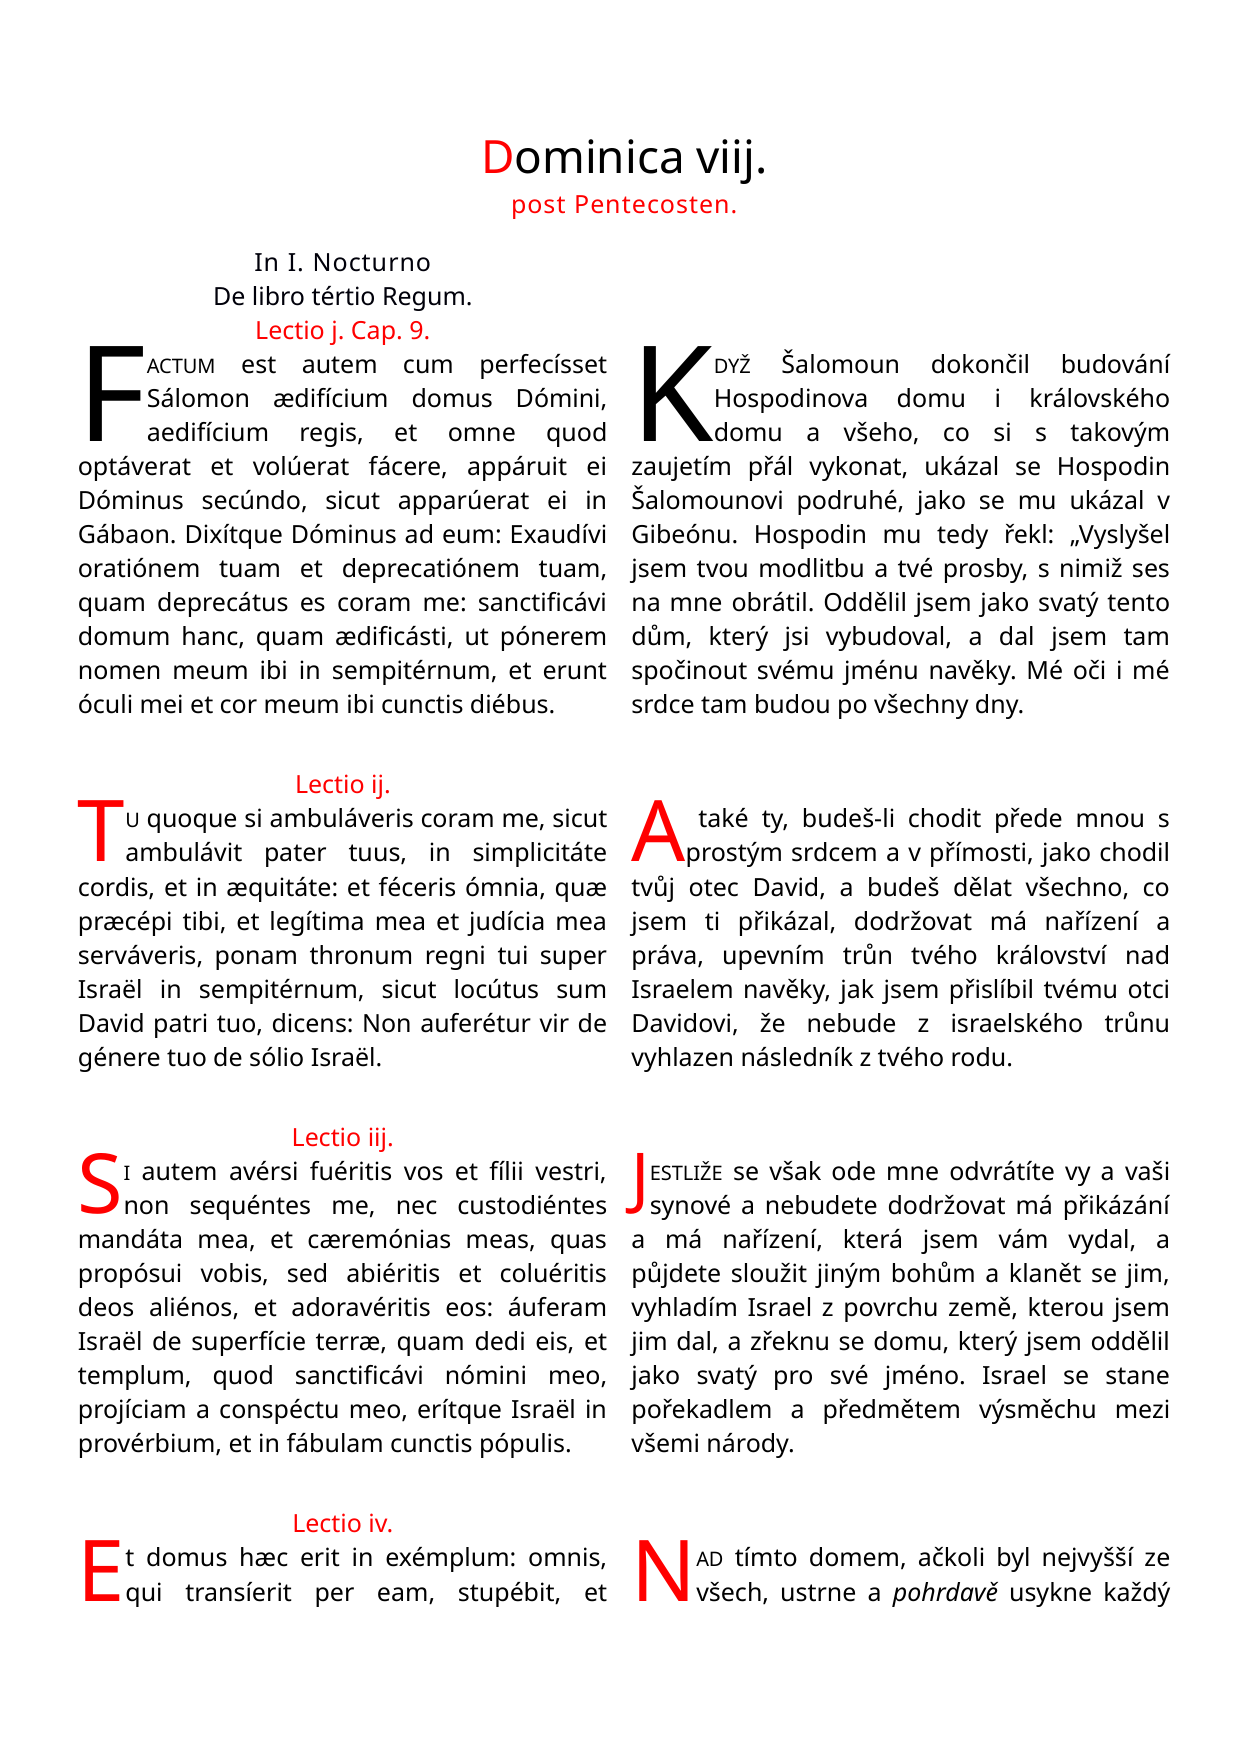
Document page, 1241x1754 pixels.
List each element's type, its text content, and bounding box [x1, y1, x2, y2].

table_cell A také ty, budeš-li chodit přede mnou s prostým srdcem a v přímosti, jako chodil tvůj otec David, a budeš dělat všechno, co jsem ti přikázal, dodržovat má nařízení a práva, upevním trůn tvého království nad Israelem navěky, jak jsem přislíbil tvému otci Davidovi, že nebude z israelského trůnu vyhlazen následník z tvého rodu. [619, 761, 1182, 1113]
table_cell Nad tímto domem, ačkoli byl nejvyšší ze všech, ustrne a pohrdavě usykne každý [619, 1500, 1182, 1614]
table_cell Lectio ij. Tu quoque si ambuláveris coram me, sicut ambulávit pater tuus, in simplicitáte cordis, et in æquitáte: et féceris ómnia, quæ præcépi tibi, et legítima mea et judícia mea serváveris, ponam thronum regni tui super Israël in sempitérnum, sicut locútus sum David patri tuo, dicens: Non auferétur vir de génere tuo de sólio Israël. [66, 761, 619, 1113]
table_cell Když Šalomoun dokončil budování Hospodinova domu i královského domu a všeho, co si s takovým zaujetím přál vykonat, ukázal se Hospodin Šalomounovi podruhé, jako se mu ukázal v Gibeónu. Hospodin mu tedy řekl: „Vyslyšel jsem tvou modlitbu a tvé prosby, s nimiž ses na mne obrátil. Oddělil jsem jako svatý tento dům, který jsi vybudoval, a dal jsem tam spočinout svému jménu navěky. Mé oči i mé srdce tam budou po všechny dny. [619, 238, 1182, 761]
table_cell Dominica viij. post Pentecosten. [66, 118, 1182, 238]
table_cell In I. Nocturno De libro tértio Regum. Lectio j. Cap. 9. Factum est autem cum perfecísset Sálomon ædifícium domus Dómini, aedifícium regis, et omne quod optáverat et volúerat fácere, appáruit ei Dóminus secúndo, sicut apparúerat ei in Gábaon. Dixítque Dóminus ad eum: Exaudívi oratiónem tuam et deprecatiónem tuam, quam deprecátus es coram me: sanctificávi domum hanc, quam ædificásti, ut pónerem nomen meum ibi in sempitérnum, et erunt óculi mei et cor meum ibi cunctis diébus. [66, 238, 619, 761]
table_cell Lectio iv. Et domus hæc erit in exémplum: omnis, qui transíerit per eam, stupébit, et [66, 1500, 619, 1614]
table_cell Lectio iij. Si autem avérsi fuéritis vos et fílii vestri, non sequéntes me, nec custodiéntes mandáta mea, et cæremónias meas, quas propósui vobis, sed abiéritis et coluéritis deos aliénos, et adoravéritis eos: áuferam Israël de superfície terræ, quam dedi eis, et templum, quod sanctificávi nómini meo, projíciam a conspéctu meo, erítque Israël in provérbium, et in fábulam cunctis pópulis. [66, 1114, 619, 1500]
table_cell Jestliže se však ode mne odvrátíte vy a vaši synové a nebudete dodržovat má přikázání a má nařízení, která jsem vám vydal, a půjdete sloužit jiným bohům a klanět se jim, vyhladím Israel z povrchu země, kterou jsem jim dal, a zřeknu se domu, který jsem oddělil jako svatý pro své jméno. Israel se stane pořekadlem a předmětem výsměchu mezi všemi národy. [619, 1114, 1182, 1500]
